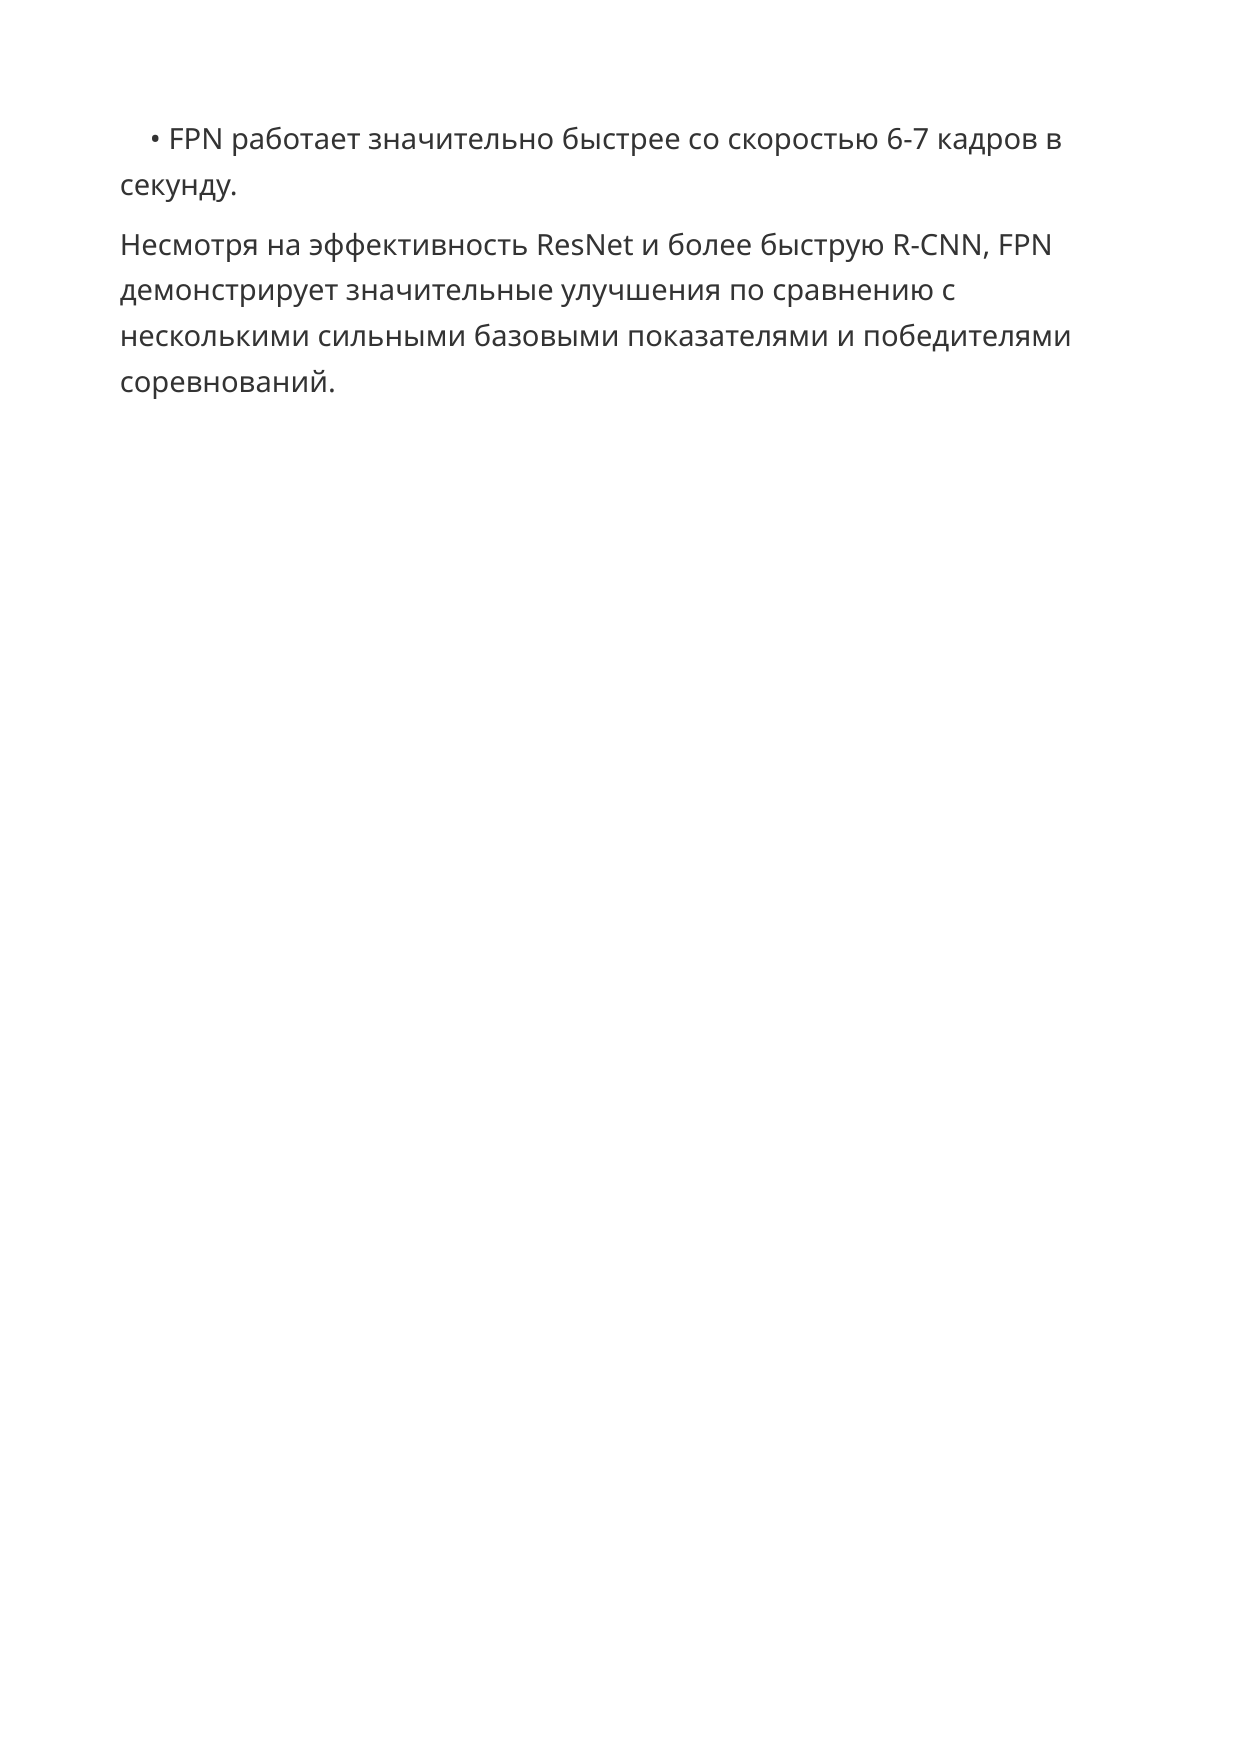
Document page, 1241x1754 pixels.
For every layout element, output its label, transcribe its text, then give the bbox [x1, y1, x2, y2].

text • FPN работает значительно быстрее со скоростью 6-7 кадров в секунду. [118, 118, 1122, 203]
text Несмотря на эффективность ResNet и более быструю R-CNN, FPN демонстрирует значительные улучшения по сравнению с несколькими сильными базовыми показателями и победителями соревнований. [118, 224, 1122, 401]
